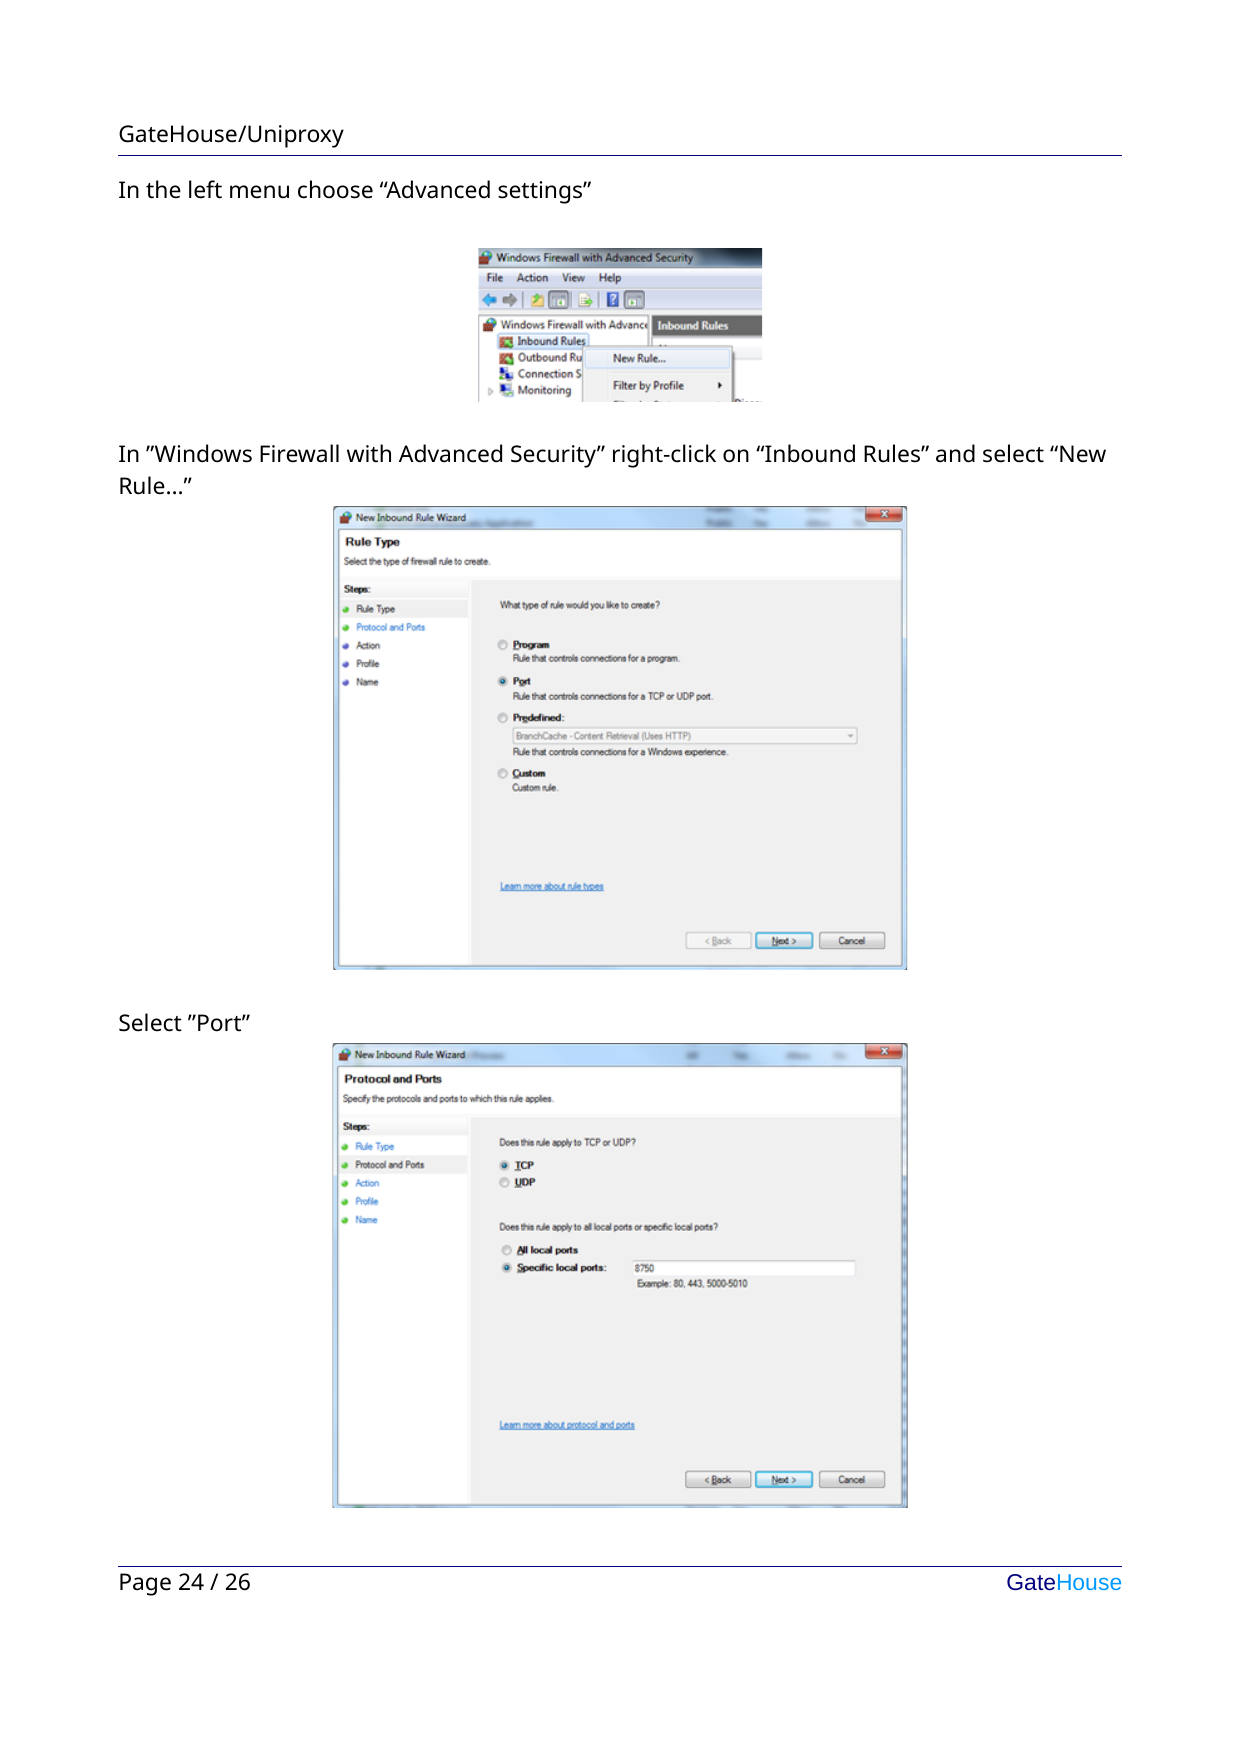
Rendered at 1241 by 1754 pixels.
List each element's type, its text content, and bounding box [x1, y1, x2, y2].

text In the left menu choose “Advanced settings” [118, 174, 1122, 206]
text Select ”Port” [118, 1007, 1122, 1038]
text In ”Windows Firewall with Advanced Security” right-click on “Inbound Rules” and select “New Rule…” [118, 438, 1122, 501]
